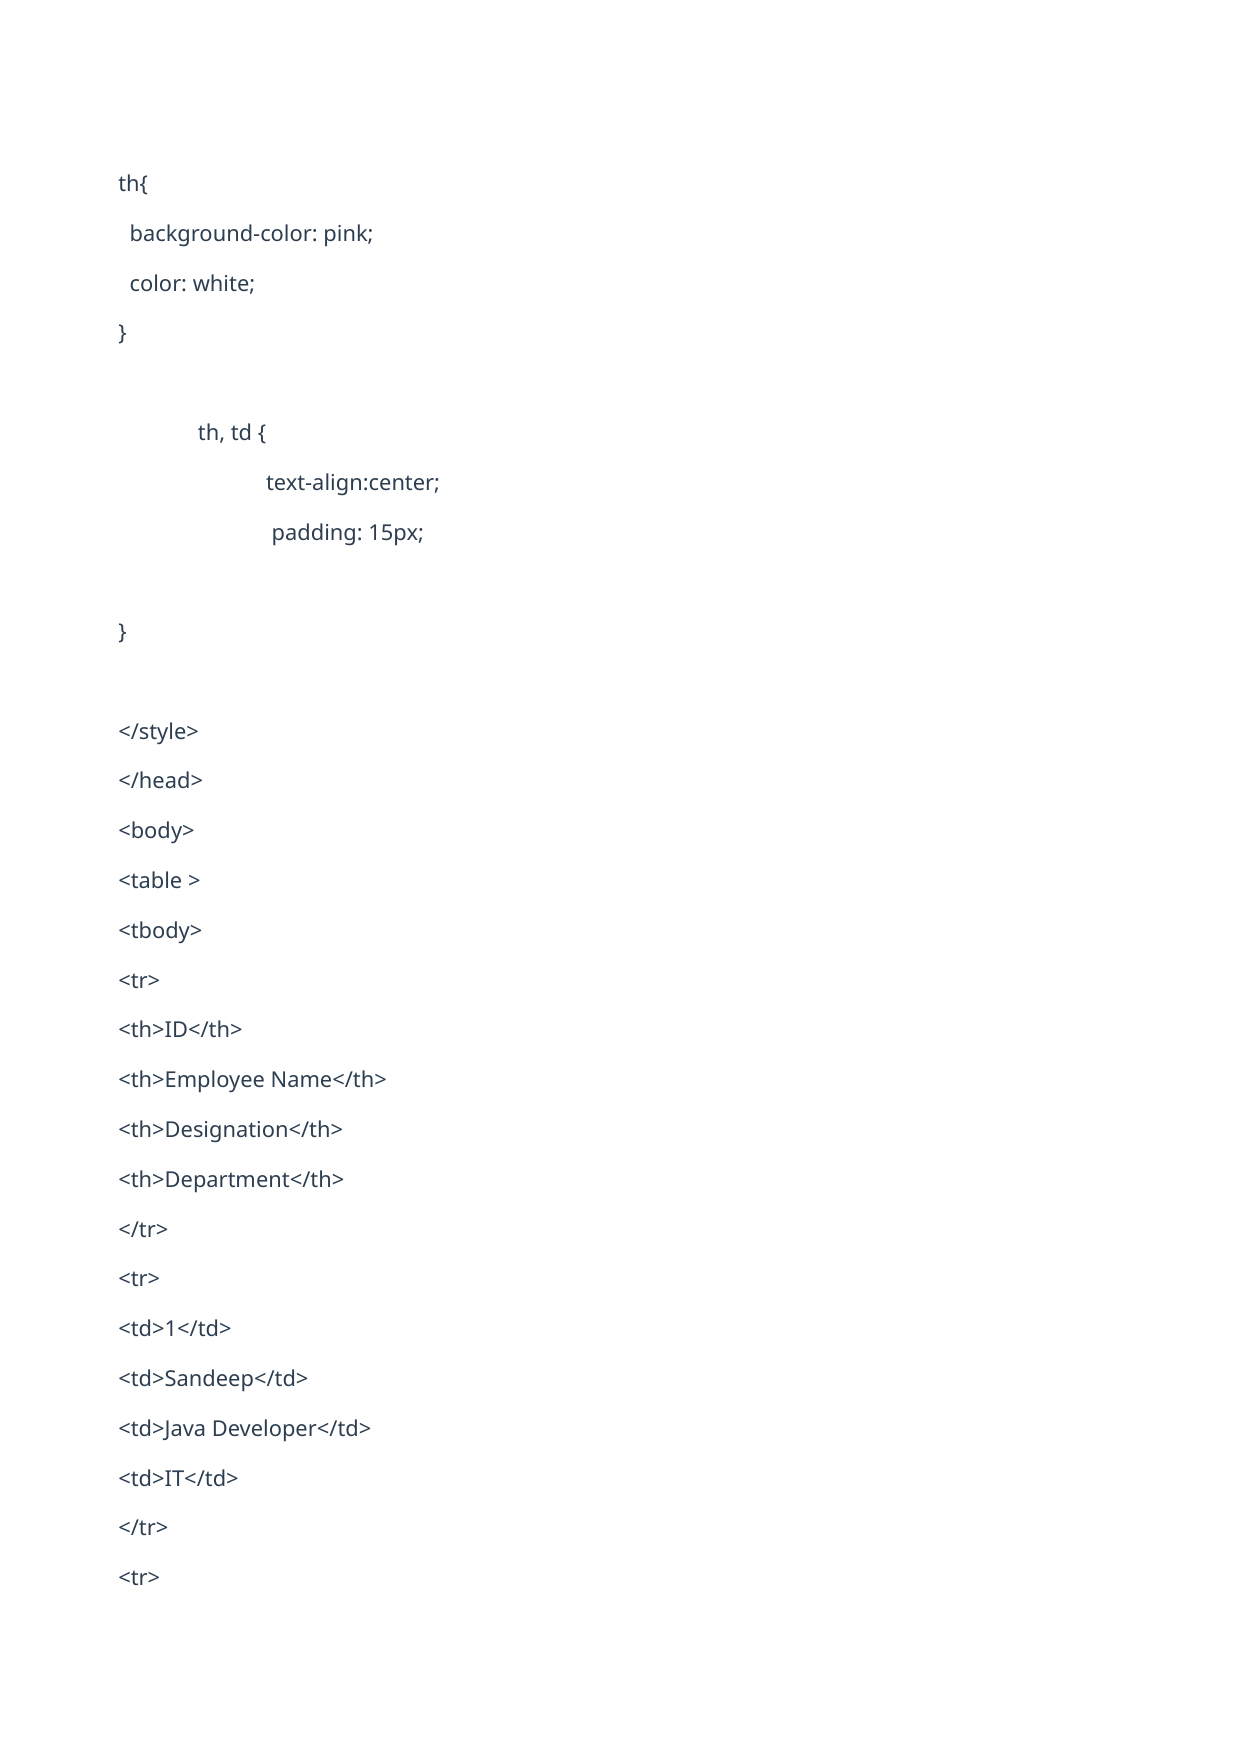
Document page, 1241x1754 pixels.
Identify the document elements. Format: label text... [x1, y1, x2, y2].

text <td>Sandeep</td> [118, 1363, 1122, 1393]
text } [118, 616, 1122, 646]
text <table > [118, 865, 1122, 895]
text <tbody> [118, 915, 1122, 944]
text </style> [118, 716, 1122, 745]
text </tr> [118, 1213, 1122, 1243]
text <td>1</td> [118, 1313, 1122, 1343]
text } [118, 317, 1122, 347]
text th{ [118, 168, 1122, 198]
text th, td { [118, 417, 1122, 447]
text <th>Employee Name</th> [118, 1064, 1122, 1094]
text <td>IT</td> [118, 1462, 1122, 1492]
text <body> [118, 815, 1122, 845]
text </head> [118, 765, 1122, 795]
text <tr> [118, 964, 1122, 994]
text <th>ID</th> [118, 1014, 1122, 1044]
text <tr> [118, 1562, 1122, 1592]
text <td>Java Developer</td> [118, 1413, 1122, 1442]
text background-color: pink; [118, 218, 1122, 247]
text <tr> [118, 1263, 1122, 1293]
text padding: 15px; [118, 516, 1122, 546]
text <th>Designation</th> [118, 1114, 1122, 1144]
text color: white; [118, 267, 1122, 297]
text <th>Department</th> [118, 1164, 1122, 1193]
text text-align:center; [118, 467, 1122, 496]
text </tr> [118, 1512, 1122, 1542]
